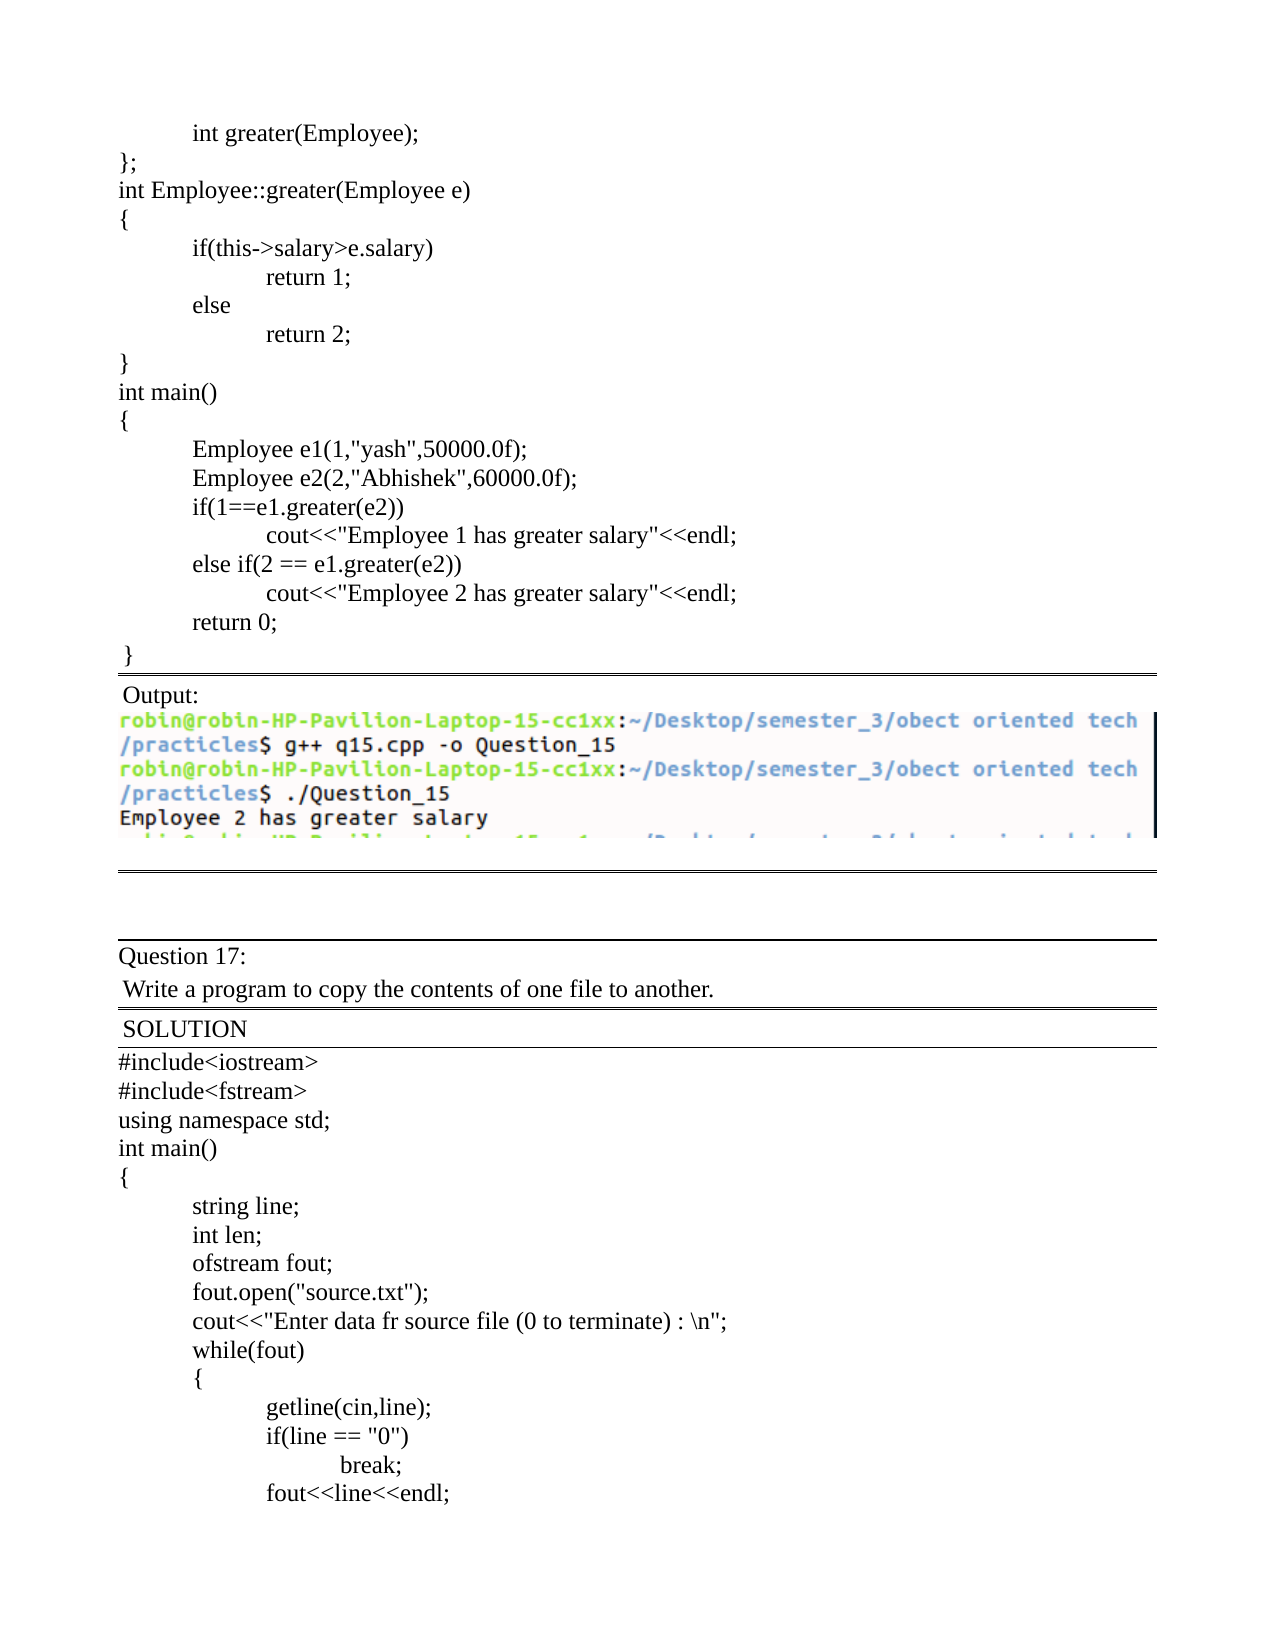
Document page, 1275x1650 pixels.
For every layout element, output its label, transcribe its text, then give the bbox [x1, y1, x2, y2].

text { [118, 406, 1157, 434]
text cout<<"Employee 2 has greater salary"<<endl; [118, 578, 1157, 607]
text cout<<"Employee 1 has greater salary"<<endl; [118, 521, 1157, 549]
text } [118, 636, 1157, 673]
text #include<iostream> [118, 1048, 1157, 1076]
text Employee e1(1,"yash",50000.0f); [118, 434, 1157, 463]
text } [118, 348, 1157, 377]
text int main() [118, 1133, 1157, 1162]
text return 1; [118, 262, 1157, 291]
text ofstream fout; [118, 1248, 1157, 1277]
text #include<fstream> [118, 1076, 1157, 1105]
text Output: [118, 676, 1157, 712]
text else if(2 == e1.greater(e2)) [118, 549, 1157, 578]
text return 0; [118, 607, 1157, 636]
text cout<<"Enter data fr source file (0 to terminate) : \n"; [118, 1306, 1157, 1335]
text while(fout) [118, 1335, 1157, 1363]
text fout.open("source.txt"); [118, 1277, 1157, 1306]
text fout<<line<<endl; [118, 1478, 1157, 1507]
text Employee e2(2,"Abhishek",60000.0f); [118, 463, 1157, 492]
text if(this->salary>e.salary) [118, 233, 1157, 262]
text int greater(Employee); [118, 118, 1157, 147]
text { [118, 1363, 1157, 1392]
text int len; [118, 1220, 1157, 1248]
picture [118, 712, 1157, 838]
text return 2; [118, 319, 1157, 348]
text int Employee::greater(Employee e) [118, 176, 1157, 204]
text break; [118, 1450, 1157, 1478]
text SOLUTION [118, 1010, 1157, 1047]
text Question 17: [118, 941, 1157, 970]
text else [118, 291, 1157, 319]
text using namespace std; [118, 1105, 1157, 1133]
text if(line == "0") [118, 1421, 1157, 1450]
text string line; [118, 1191, 1157, 1220]
text }; [118, 147, 1157, 176]
text { [118, 204, 1157, 233]
text Write a program to copy the contents of one file to another. [118, 970, 1157, 1007]
text int main() [118, 377, 1157, 406]
text if(1==e1.greater(e2)) [118, 492, 1157, 521]
text { [118, 1162, 1157, 1191]
text getline(cin,line); [118, 1392, 1157, 1421]
